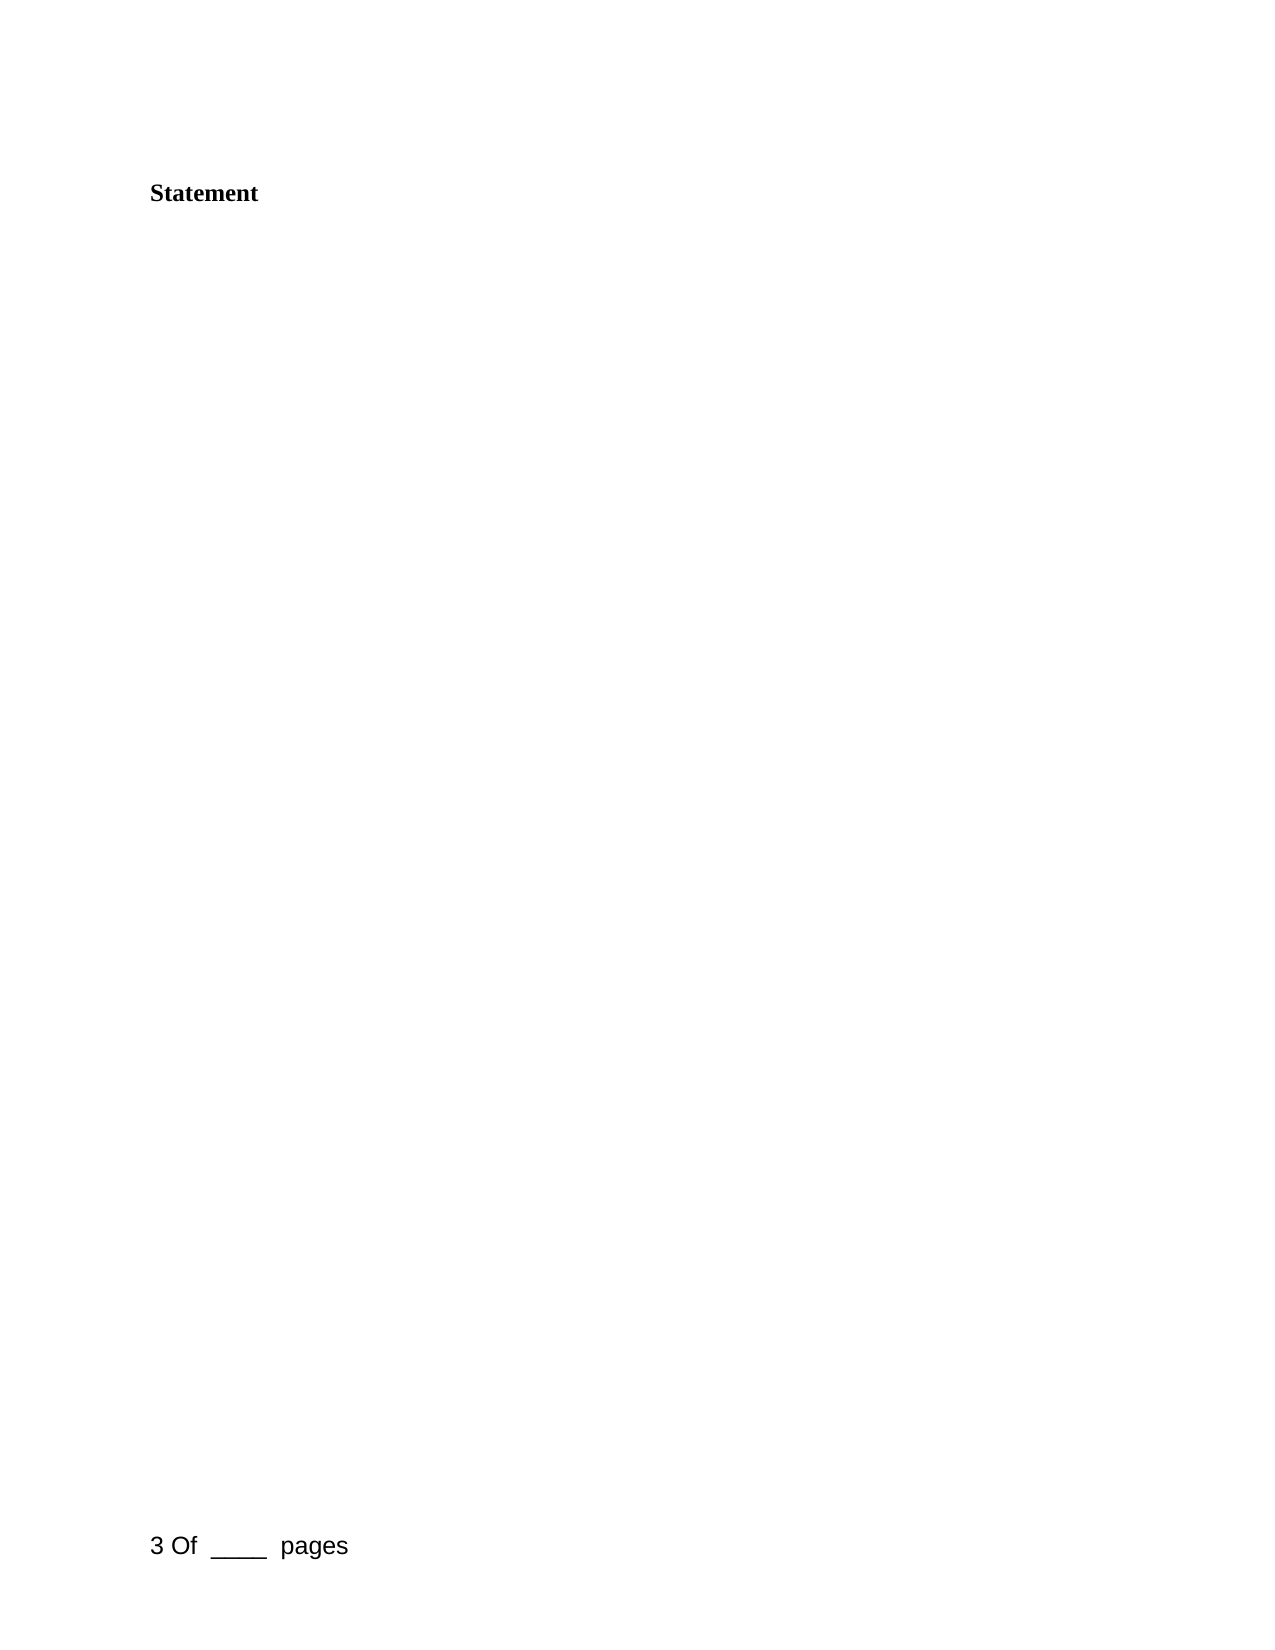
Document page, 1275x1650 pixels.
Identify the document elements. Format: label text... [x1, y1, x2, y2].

text Statement [150, 178, 1125, 206]
